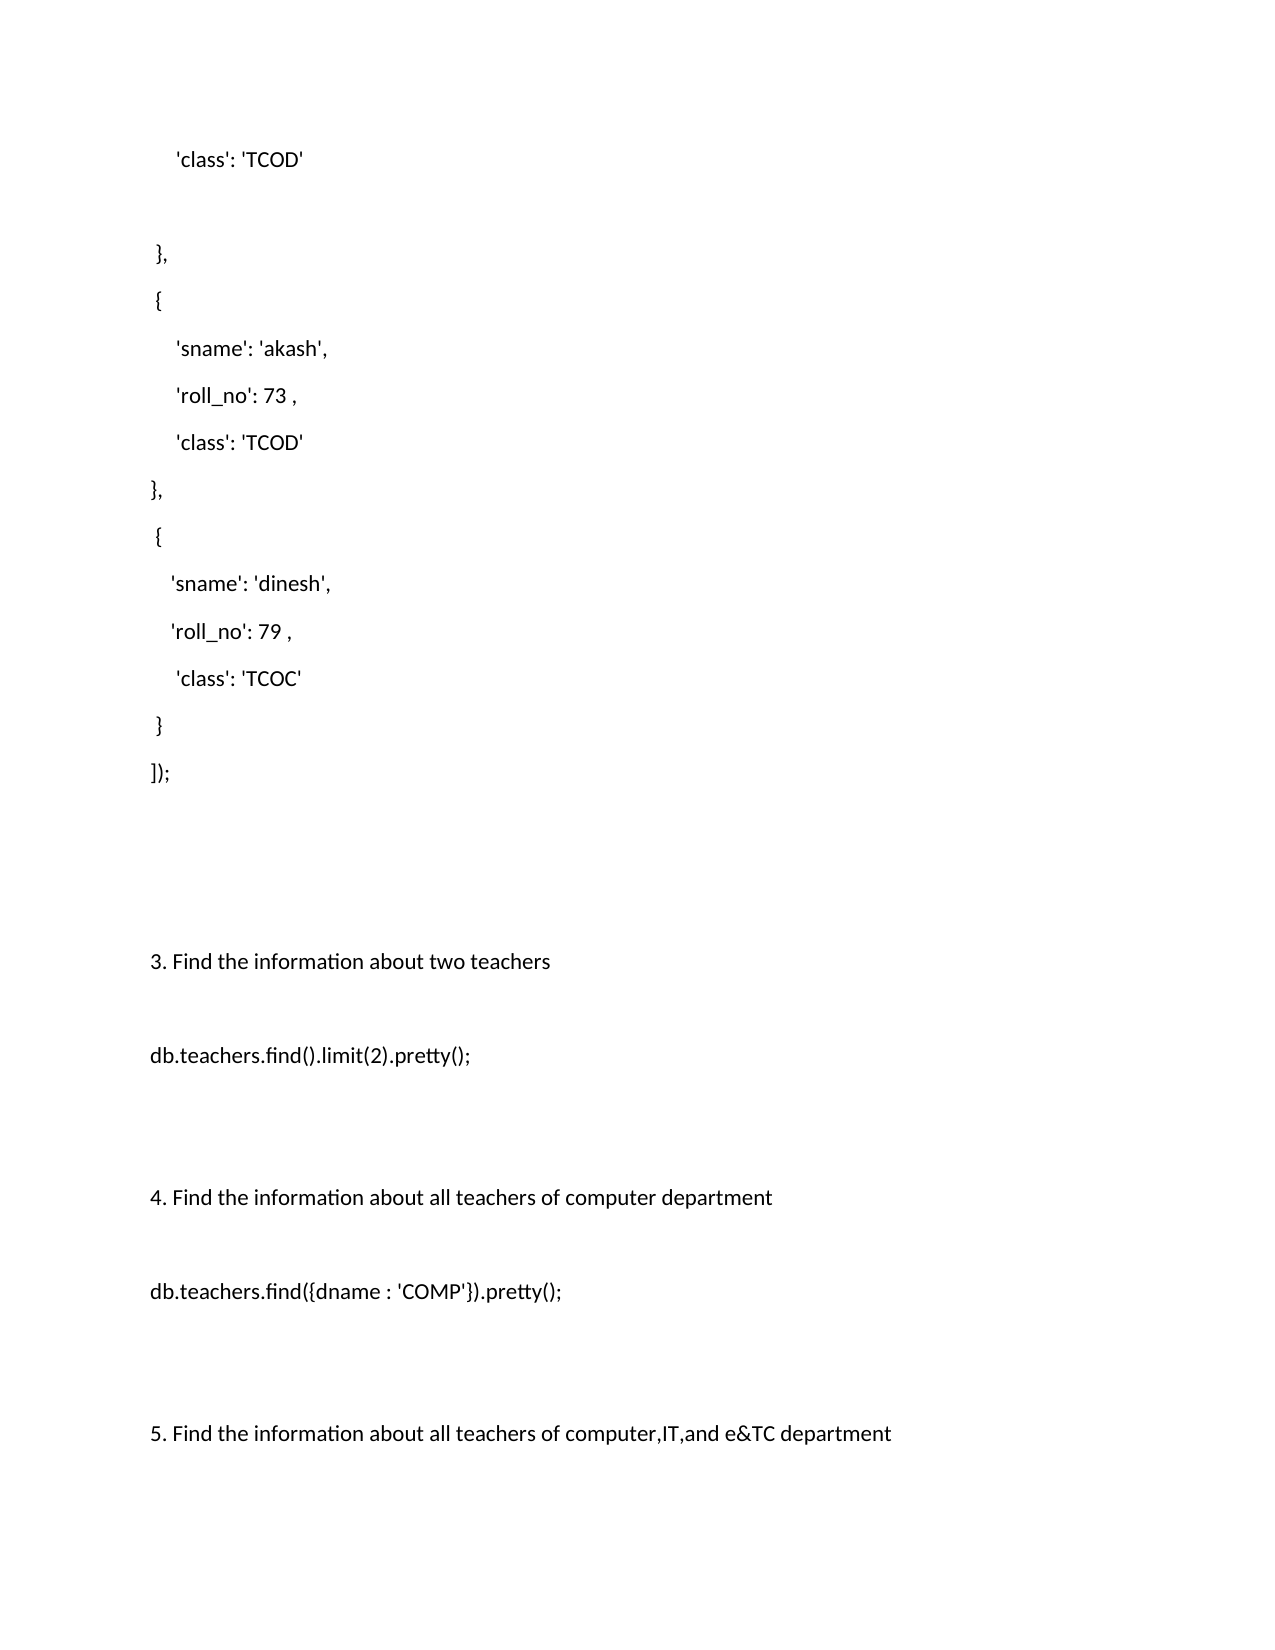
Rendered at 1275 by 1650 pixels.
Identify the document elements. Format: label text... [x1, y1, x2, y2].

text 4. Find the information about all teachers of computer department [150, 1188, 1125, 1211]
text ]); [150, 763, 1125, 786]
text 'class': 'TCOC' [150, 669, 1125, 692]
text { [150, 527, 1125, 550]
text 'class': 'TCOD' [150, 433, 1125, 456]
text }, [150, 244, 1125, 267]
text 'roll_no': 73 , [150, 386, 1125, 409]
text { [150, 292, 1125, 314]
text 'sname': 'dinesh', [150, 575, 1125, 598]
text 'roll_no': 79 , [150, 622, 1125, 645]
text db.teachers.find({dname : 'COMP'}).pretty(); [150, 1282, 1125, 1305]
text 'class': 'TCOD' [150, 150, 1125, 173]
text db.teachers.find().limit(2).pretty(); [150, 1047, 1125, 1069]
text }, [150, 480, 1125, 503]
text 'sname': 'akash', [150, 339, 1125, 362]
text 3. Find the information about two teachers [150, 952, 1125, 975]
text 5. Find the information about all teachers of computer,IT,and e&TC department [150, 1424, 1125, 1447]
text } [150, 716, 1125, 739]
